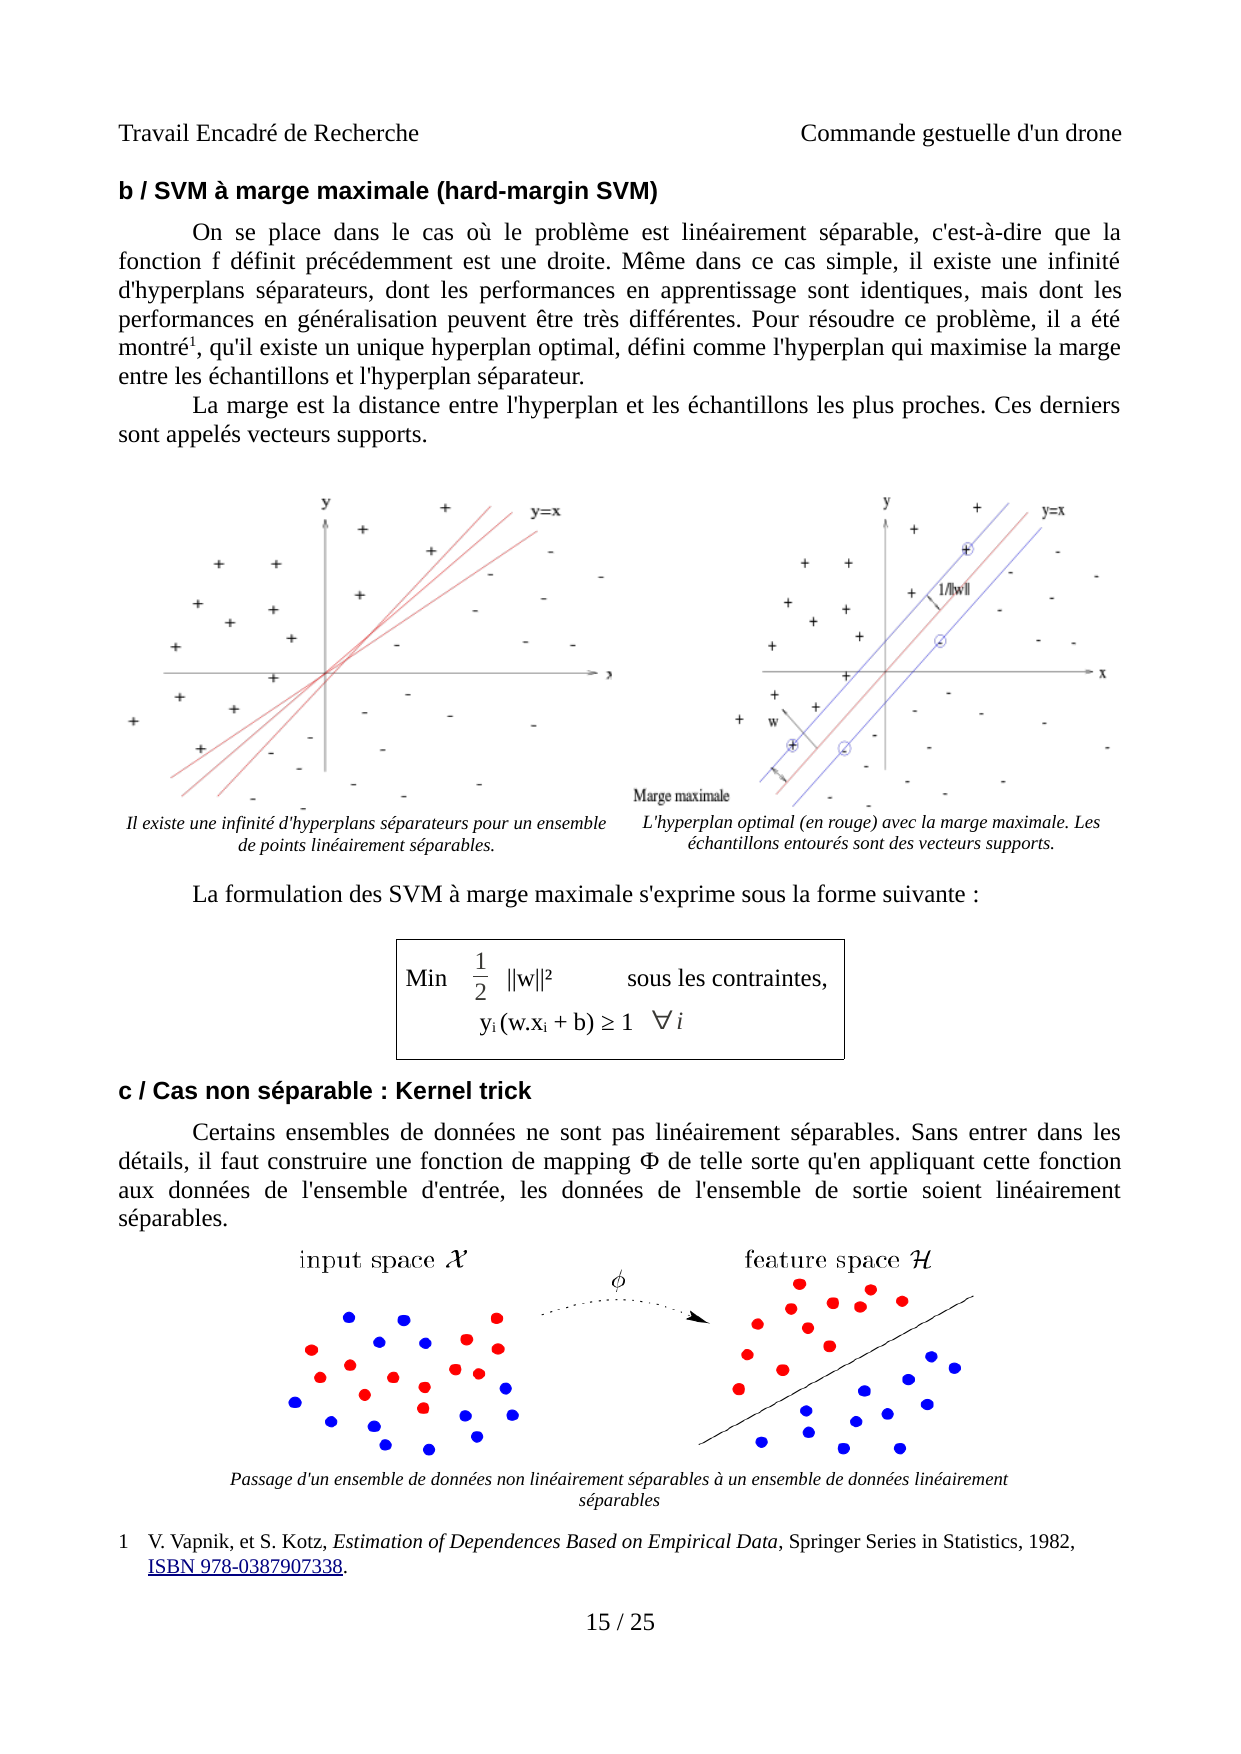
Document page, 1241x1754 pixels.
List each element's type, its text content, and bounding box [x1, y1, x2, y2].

text L'hyperplan optimal (en rouge) avec la marge maximale. Les échantillons entourés sont des vecteurs supports. [630, 811, 1114, 854]
text La marge est la distance entre l'hyperplan et les échantillons les plus proches. Ces derniers sont appelés vecteurs supports. [118, 390, 1122, 447]
subtitle c / Cas non séparable : Kernel trick [118, 1076, 1122, 1105]
text Min ||w||² sous les contraintes, [405, 948, 835, 1007]
text Il existe une infinité d'hyperplans séparateurs pour un ensemble de points linéairement séparables. [123, 813, 612, 855]
picture [255, 1243, 980, 1468]
text V. Vapnik, et S. Kotz, Estimation of Dependences Based on Empirical Data, Springer Series in Statistics, 1982, ISBN 978-0387907338. [118, 1529, 1122, 1578]
picture [630, 488, 1115, 811]
text Certains ensembles de données ne sont pas linéairement séparables. Sans entrer dans les détails, il faut construire une fonction de mapping Ф de telle sorte qu'en appliquant cette fonction aux données de l'ensemble d'entrée, les données de l'ensemble de sortie soient linéairement séparables. [118, 1117, 1122, 1232]
text yi (w.xi + b) ≥ 1 [405, 1007, 835, 1035]
text Passage d'un ensemble de données non linéairement séparables à un ensemble de données linéairement séparables [203, 1245, 1037, 1511]
picture [123, 488, 612, 813]
text La formulation des SVM à marge maximale s'exprime sous la forme suivante : [118, 879, 1122, 907]
text On se place dans le cas où le problème est linéairement séparable, c'est-à-dire que la fonction f définit précédemment est une droite. Même dans ce cas simple, il existe une infinité d'hyperplans séparateurs, dont les performances en apprentissage sont identiques, mais dont les performances en généralisation peuvent être très différentes. Pour résoudre ce problème, il a été montré, qu'il existe un unique hyperplan optimal, défini comme l'hyperplan qui maximise la marge entre les échantillons et l'hyperplan séparateur. [118, 217, 1122, 390]
subtitle b / SVM à marge maximale (hard-margin SVM) [118, 176, 1122, 205]
